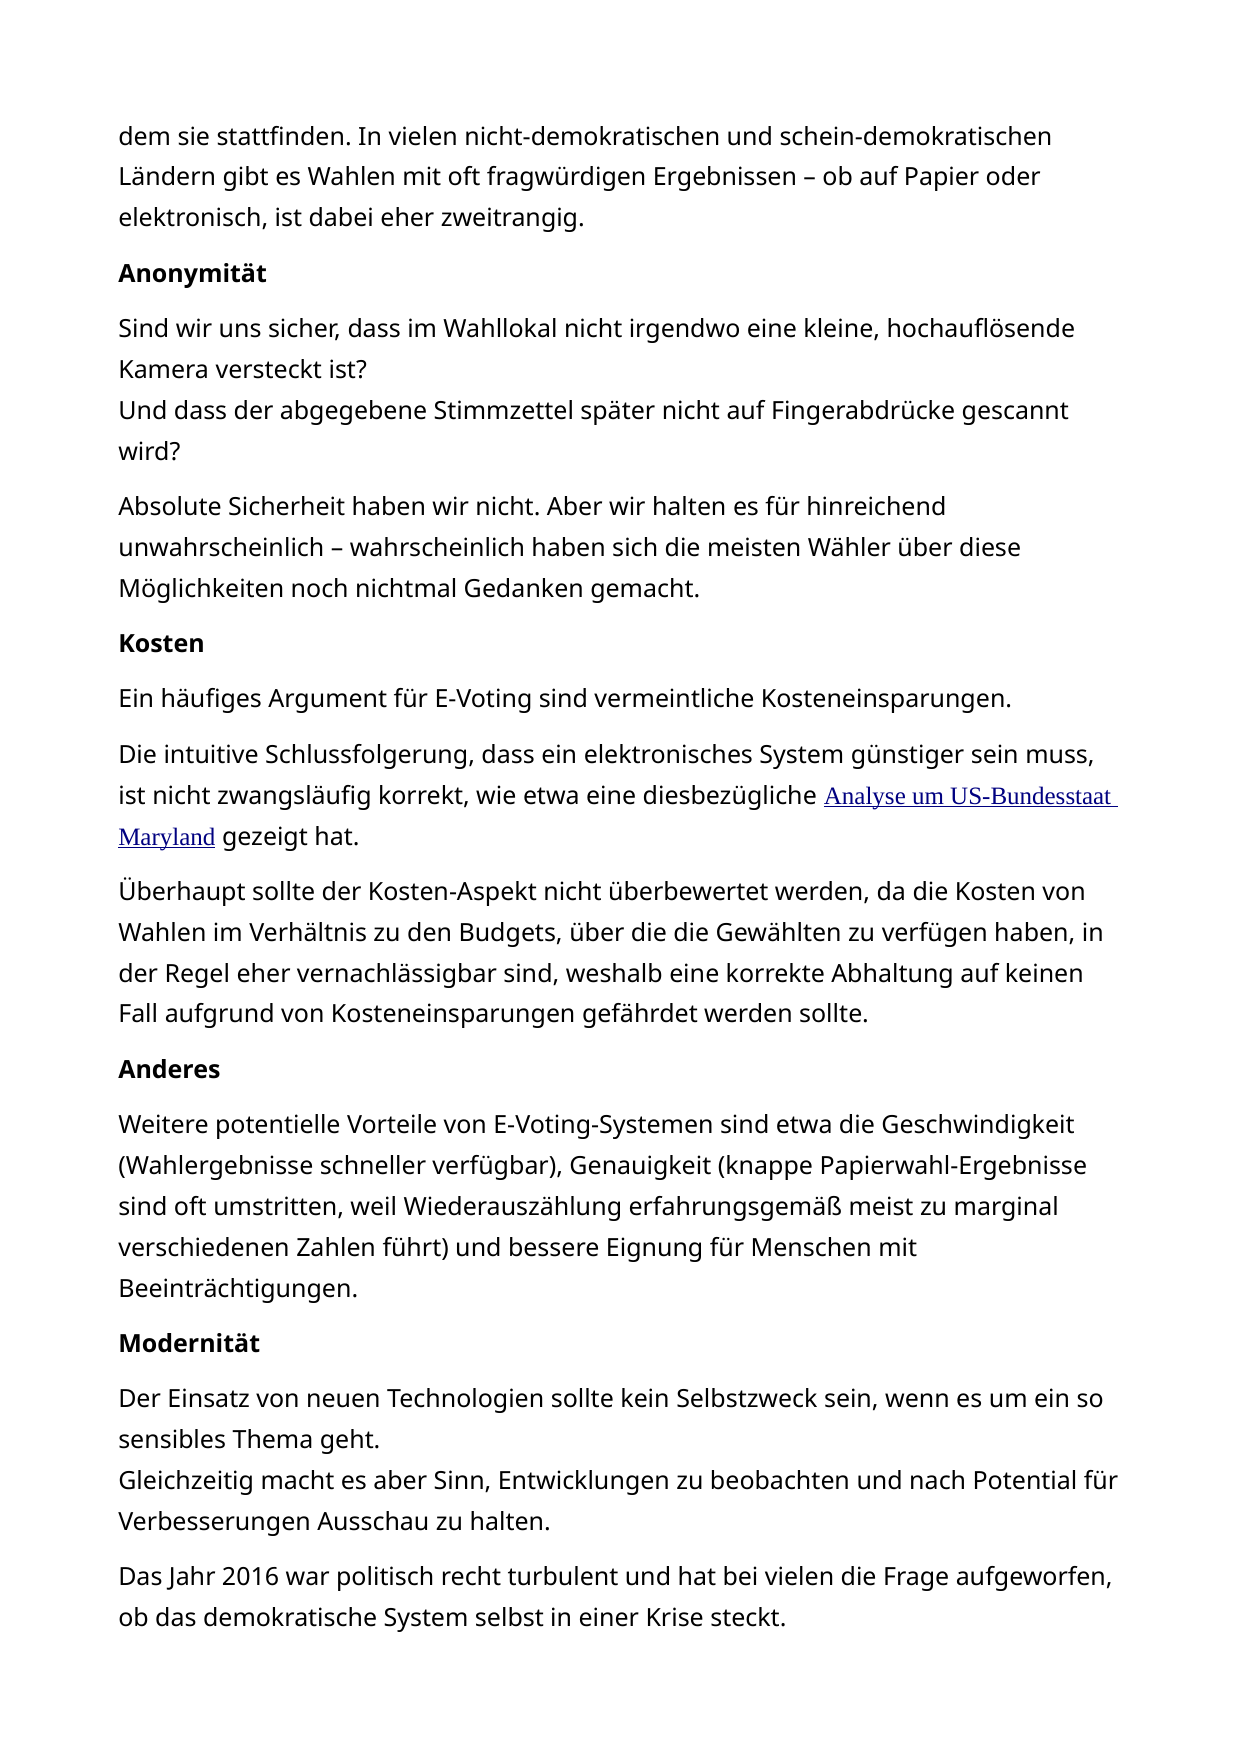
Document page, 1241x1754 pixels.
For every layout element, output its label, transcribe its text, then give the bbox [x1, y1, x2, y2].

text Ein häufiges Argument für E-Voting sind vermeintliche Kosteneinsparungen. [118, 681, 1122, 715]
text Anderes [118, 1051, 1122, 1086]
text Sind wir uns sicher, dass im Wahllokal nicht irgendwo eine kleine, hochauflösende Kamera versteckt ist? Und dass der abgegebene Stimmzettel später nicht auf Fingerabdrücke gescannt wird? [118, 311, 1122, 467]
text dem sie stattfinden. In vielen nicht-demokratischen und schein-demokratischen Ländern gibt es Wahlen mit oft fragwürdigen Ergebnissen – ob auf Papier oder elektronisch, ist dabei eher zweitrangig. [118, 118, 1122, 234]
text Modernität [118, 1326, 1122, 1360]
text Kosten [118, 626, 1122, 660]
text Der Einsatz von neuen Technologien sollte kein Selbstzweck sein, wenn es um ein so sensibles Thema geht. Gleichzeitig macht es aber Sinn, Entwicklungen zu beobachten und nach Potential für Verbesserungen Ausschau zu halten. [118, 1381, 1122, 1538]
text Überhaupt sollte der Kosten-Aspekt nicht überbewertet werden, da die Kosten von Wahlen im Verhältnis zu den Budgets, über die die Gewählten zu verfügen haben, in der Regel eher vernachlässigbar sind, weshalb eine korrekte Abhaltung auf keinen Fall aufgrund von Kosteneinsparungen gefährdet werden sollte. [118, 873, 1122, 1030]
text Weitere potentielle Vorteile von E-Voting-Systemen sind etwa die Geschwindigkeit (Wahlergebnisse schneller verfügbar), Genauigkeit (knappe Papierwahl-Ergebnisse sind oft umstritten, weil Wiederauszählung erfahrungsgemäß meist zu marginal verschiedenen Zahlen führt) und bessere Eignung für Menschen mit Beeinträchtigungen. [118, 1107, 1122, 1304]
text Das Jahr 2016 war politisch recht turbulent und hat bei vielen die Frage aufgeworfen, ob das demokratische System selbst in einer Krise steckt. [118, 1559, 1122, 1634]
text Anonymität [118, 255, 1122, 289]
text Absolute Sicherheit haben wir nicht. Aber wir halten es für hinreichend unwahrscheinlich – wahrscheinlich haben sich die meisten Wähler über diese Möglichkeiten noch nichtmal Gedanken gemacht. [118, 488, 1122, 604]
text Die intuitive Schlussfolgerung, dass ein elektronisches System günstiger sein muss, ist nicht zwangsläufig korrekt, wie etwa eine diesbezügliche Analyse um US-Bundesstaat Maryland gezeigt hat. [118, 736, 1122, 852]
